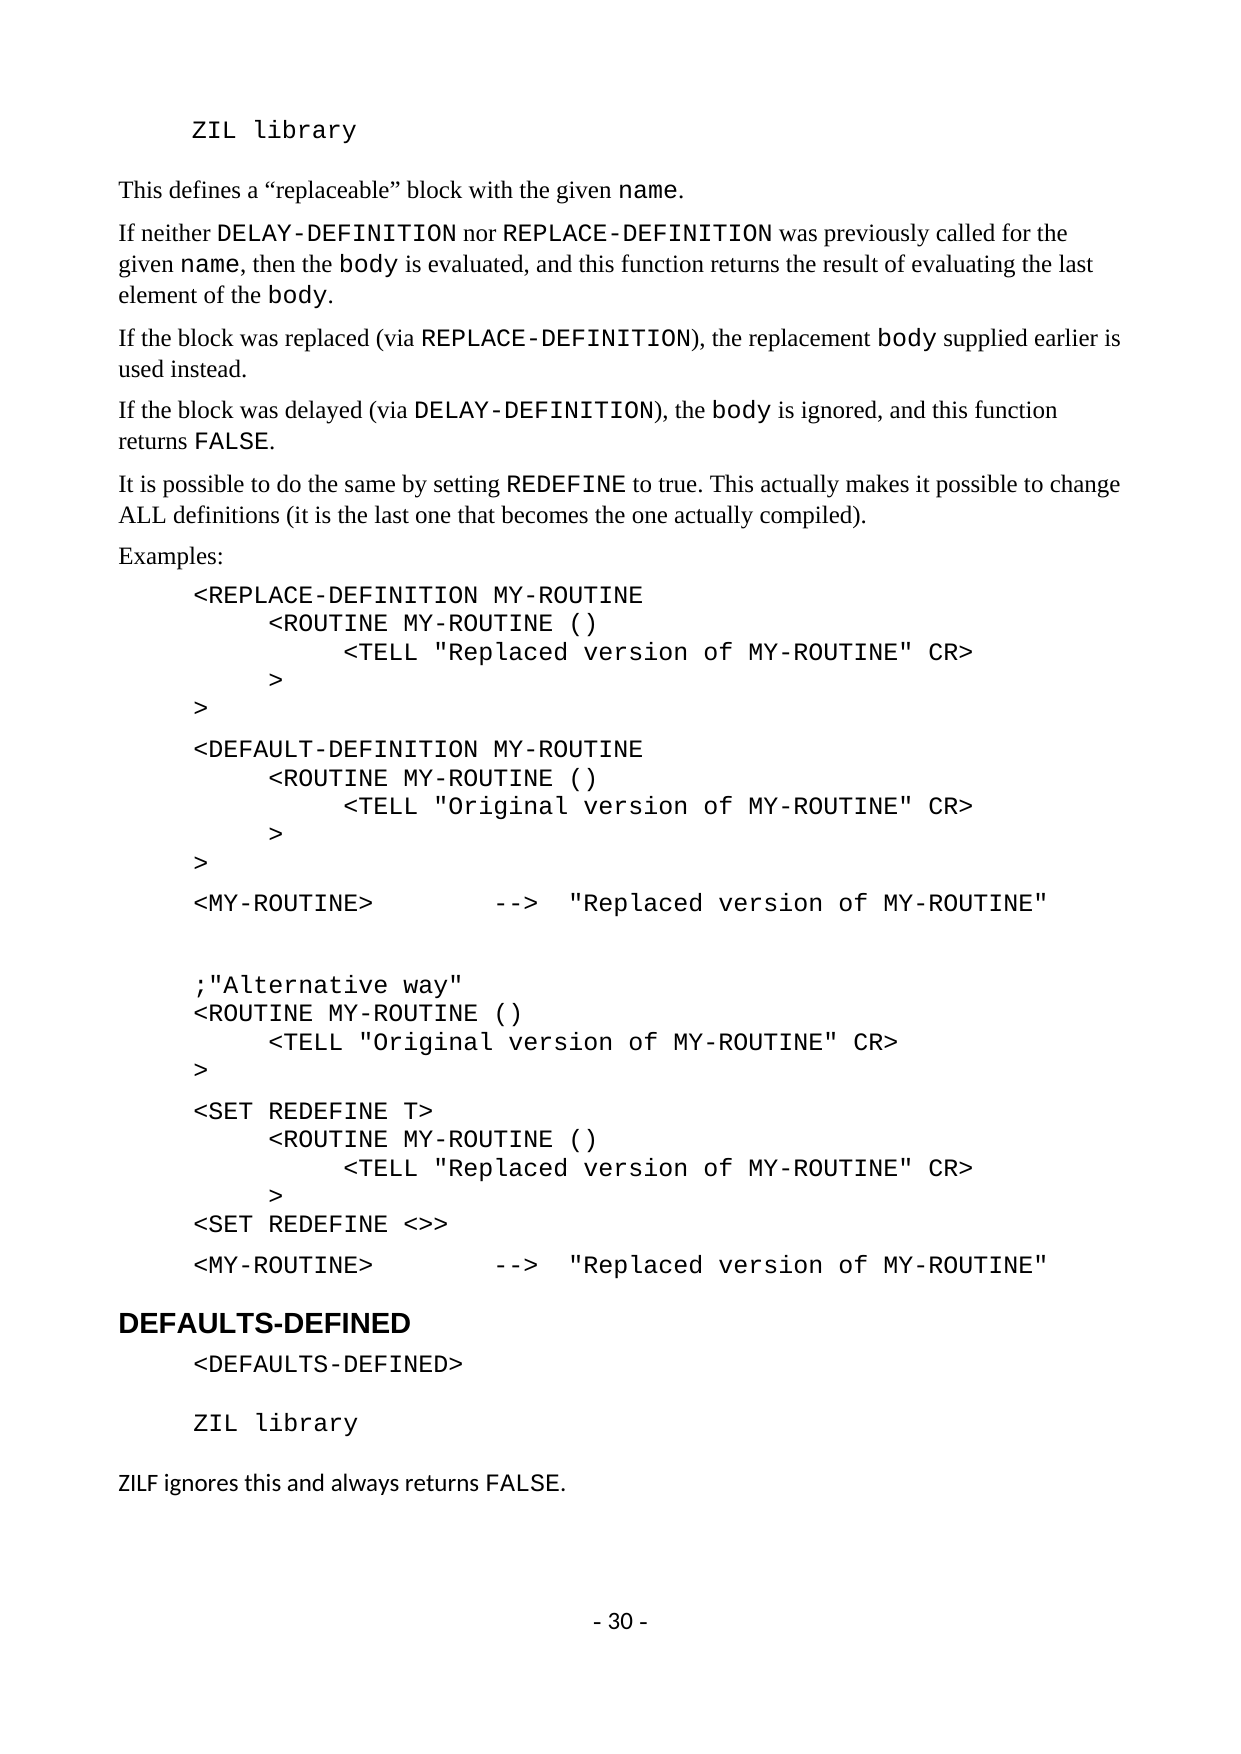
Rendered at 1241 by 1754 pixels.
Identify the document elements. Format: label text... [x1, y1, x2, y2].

list <DEFAULTS-DEFINED> [118, 1352, 1122, 1380]
text It is possible to do the same by setting REDEFINE to true. This actually makes it possible to change ALL definitions (it is the last one that becomes the one actually compiled). [118, 469, 1122, 529]
text <MY-ROUTINE> --> "Replaced version of MY-ROUTINE" [118, 1253, 1122, 1281]
text If the block was delayed (via DELAY-DEFINITION), the body is ignored, and this function returns FALSE. [118, 395, 1122, 457]
text ZILF ignores this and always returns FALSE. [118, 1468, 1122, 1499]
text <DEFAULT-DEFINITION MY-ROUTINE <ROUTINE MY-ROUTINE () <TELL "Original version of MY-ROUTINE" CR> > > [118, 737, 1122, 878]
list ZIL library [118, 1411, 1122, 1439]
text <MY-ROUTINE> --> "Replaced version of MY-ROUTINE" [118, 891, 1122, 919]
subtitle DEFAULTS-DEFINED [118, 1306, 1122, 1339]
text <REPLACE-DEFINITION MY-ROUTINE <ROUTINE MY-ROUTINE () <TELL "Replaced version of MY-ROUTINE" CR> > > [118, 583, 1122, 724]
text ;"Alternative way" <ROUTINE MY-ROUTINE () <TELL "Original version of MY-ROUTINE" CR> > [118, 973, 1122, 1086]
text This defines a “replaceable” block with the given name. [118, 175, 1122, 206]
text If neither DELAY-DEFINITION nor REPLACE-DEFINITION was previously called for the given name, then the body is evaluated, and this function returns the result of evaluating the last element of the body. [118, 218, 1122, 311]
text ZIL library [192, 118, 1122, 146]
text If the block was replaced (via REPLACE-DEFINITION), the replacement body supplied earlier is used instead. [118, 323, 1122, 383]
text <SET REDEFINE T> <ROUTINE MY-ROUTINE () <TELL "Replaced version of MY-ROUTINE" CR> > <SET REDEFINE <>> [118, 1098, 1122, 1240]
text Examples: [118, 541, 1122, 570]
